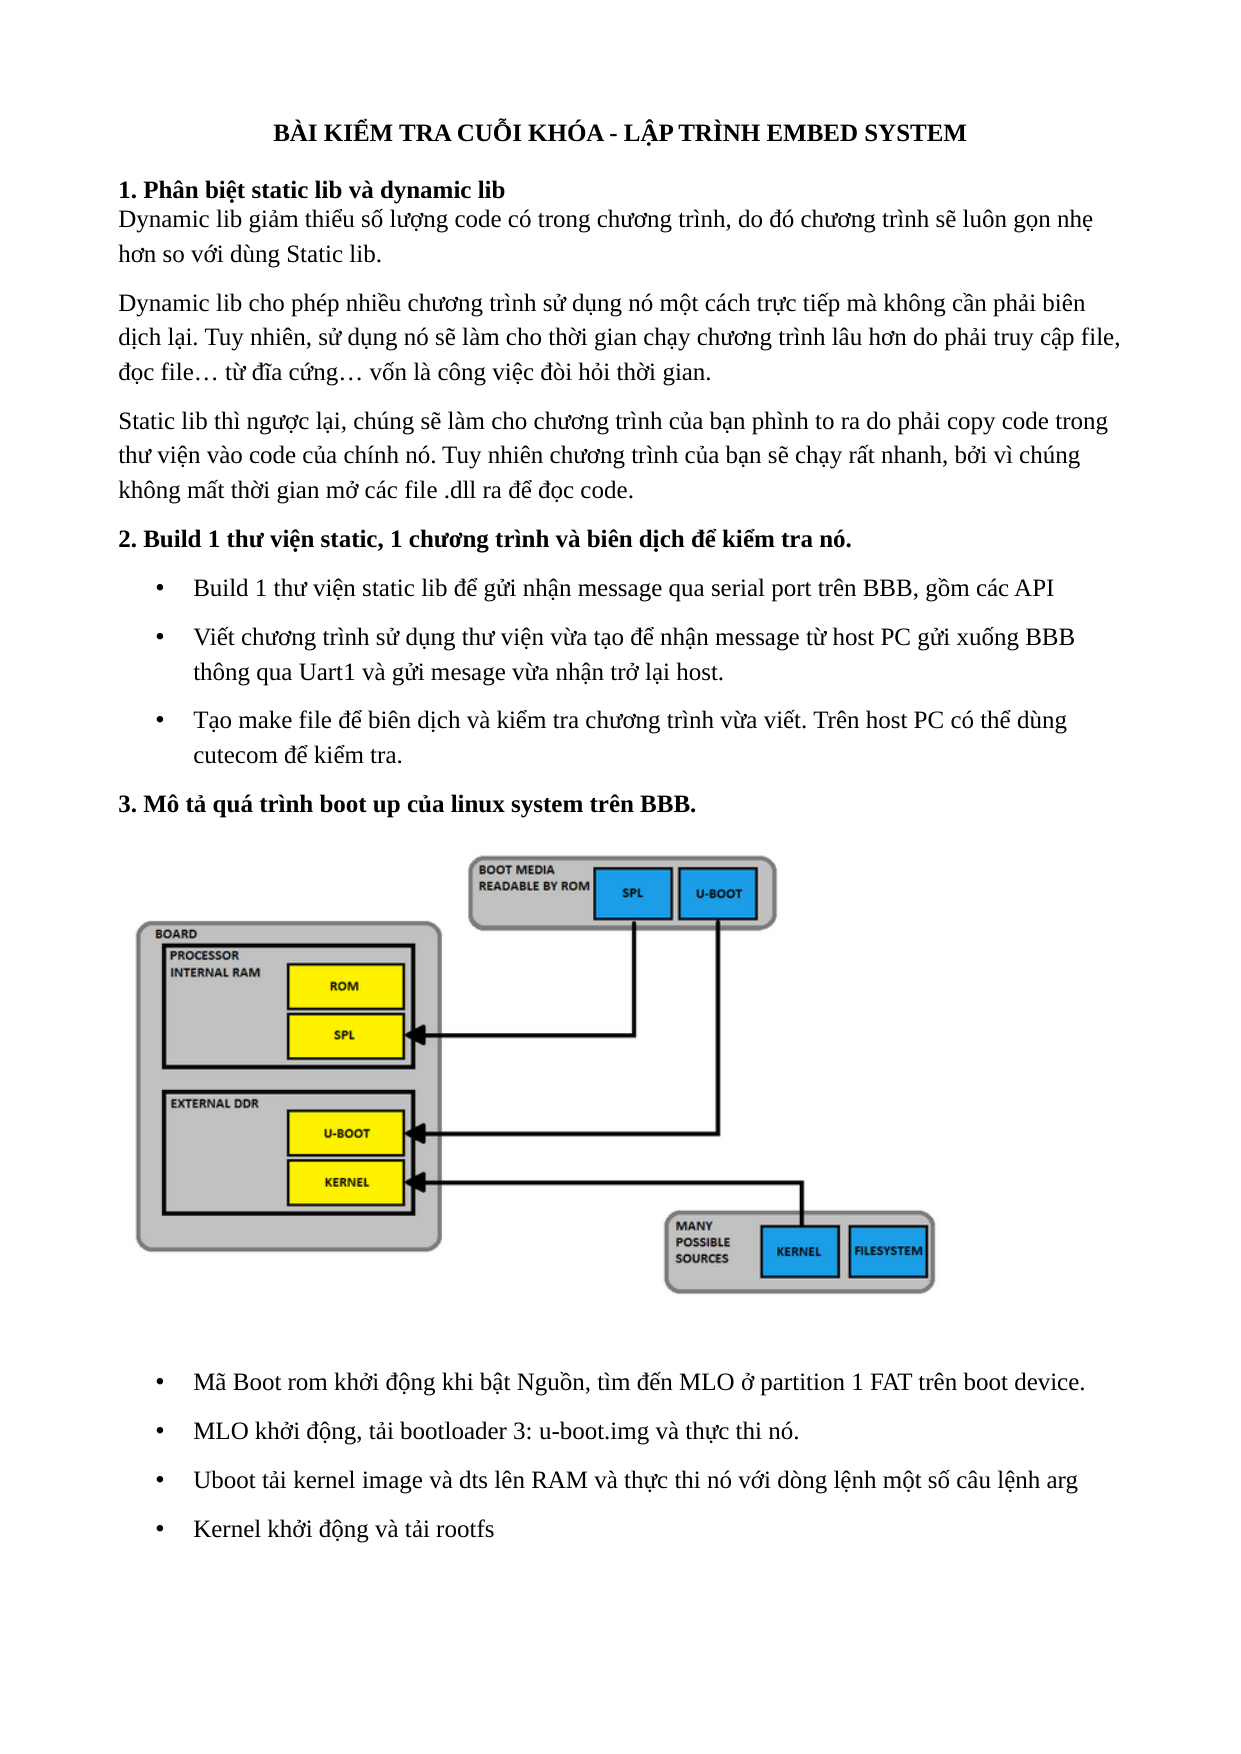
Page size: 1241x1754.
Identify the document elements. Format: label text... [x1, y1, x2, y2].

list Viết chương trình sử dụng thư viện vừa tạo để nhận message từ host PC gửi xuống BBB thông qua Uart1 và gửi mesage vừa nhận trở lại host. [156, 622, 1122, 685]
list Mã Boot rom khởi động khi bật Nguồn, tìm đến MLO ở partition 1 FAT trên boot device. [156, 1367, 1122, 1396]
list Uboot tải kernel image và dts lên RAM và thực thi nó với dòng lệnh một số câu lệnh arg [156, 1465, 1122, 1494]
list Build 1 thư viện static lib để gửi nhận message qua serial port trên BBB, gồm các API [156, 573, 1122, 602]
text Static lib thì ngược lại, chúng sẽ làm cho chương trình của bạn phình to ra do phải copy code trong thư viện vào code của chính nó. Tuy nhiên chương trình của bạn sẽ chạy rất nhanh, bởi vì chúng không mất thời gian mở các file .dll ra để đọc code. [118, 406, 1122, 504]
text Dynamic lib giảm thiểu số lượng code có trong chương trình, do đó chương trình sẽ luôn gọn nhẹ hơn so với dùng Static lib. [118, 204, 1122, 268]
text 1. Phân biệt static lib và dynamic lib [118, 176, 1122, 204]
text 2. Build 1 thư viện static, 1 chương trình và biên dịch để kiểm tra nó. [118, 524, 1122, 553]
text 3. Mô tả quá trình boot up của linux system trên BBB. [118, 789, 1122, 818]
picture [118, 838, 1080, 1318]
text BÀI KIỂM TRA CUỖI KHÓA - LẬP TRÌNH EMBED SYSTEM [118, 118, 1122, 147]
text Dynamic lib cho phép nhiều chương trình sử dụng nó một cách trực tiếp mà không cần phải biên dịch lại. Tuy nhiên, sử dụng nó sẽ làm cho thời gian chạy chương trình lâu hơn do phải truy cập file, đọc file… từ đĩa cứng… vốn là công việc đòi hỏi thời gian. [118, 288, 1122, 386]
list MLO khởi động, tải bootloader 3: u-boot.img và thực thi nó. [156, 1416, 1122, 1445]
list Tạo make file để biên dịch và kiểm tra chương trình vừa viết. Trên host PC có thể dùng cutecom để kiểm tra. [156, 706, 1122, 769]
list Kernel khởi động và tải rootfs [156, 1514, 1122, 1543]
